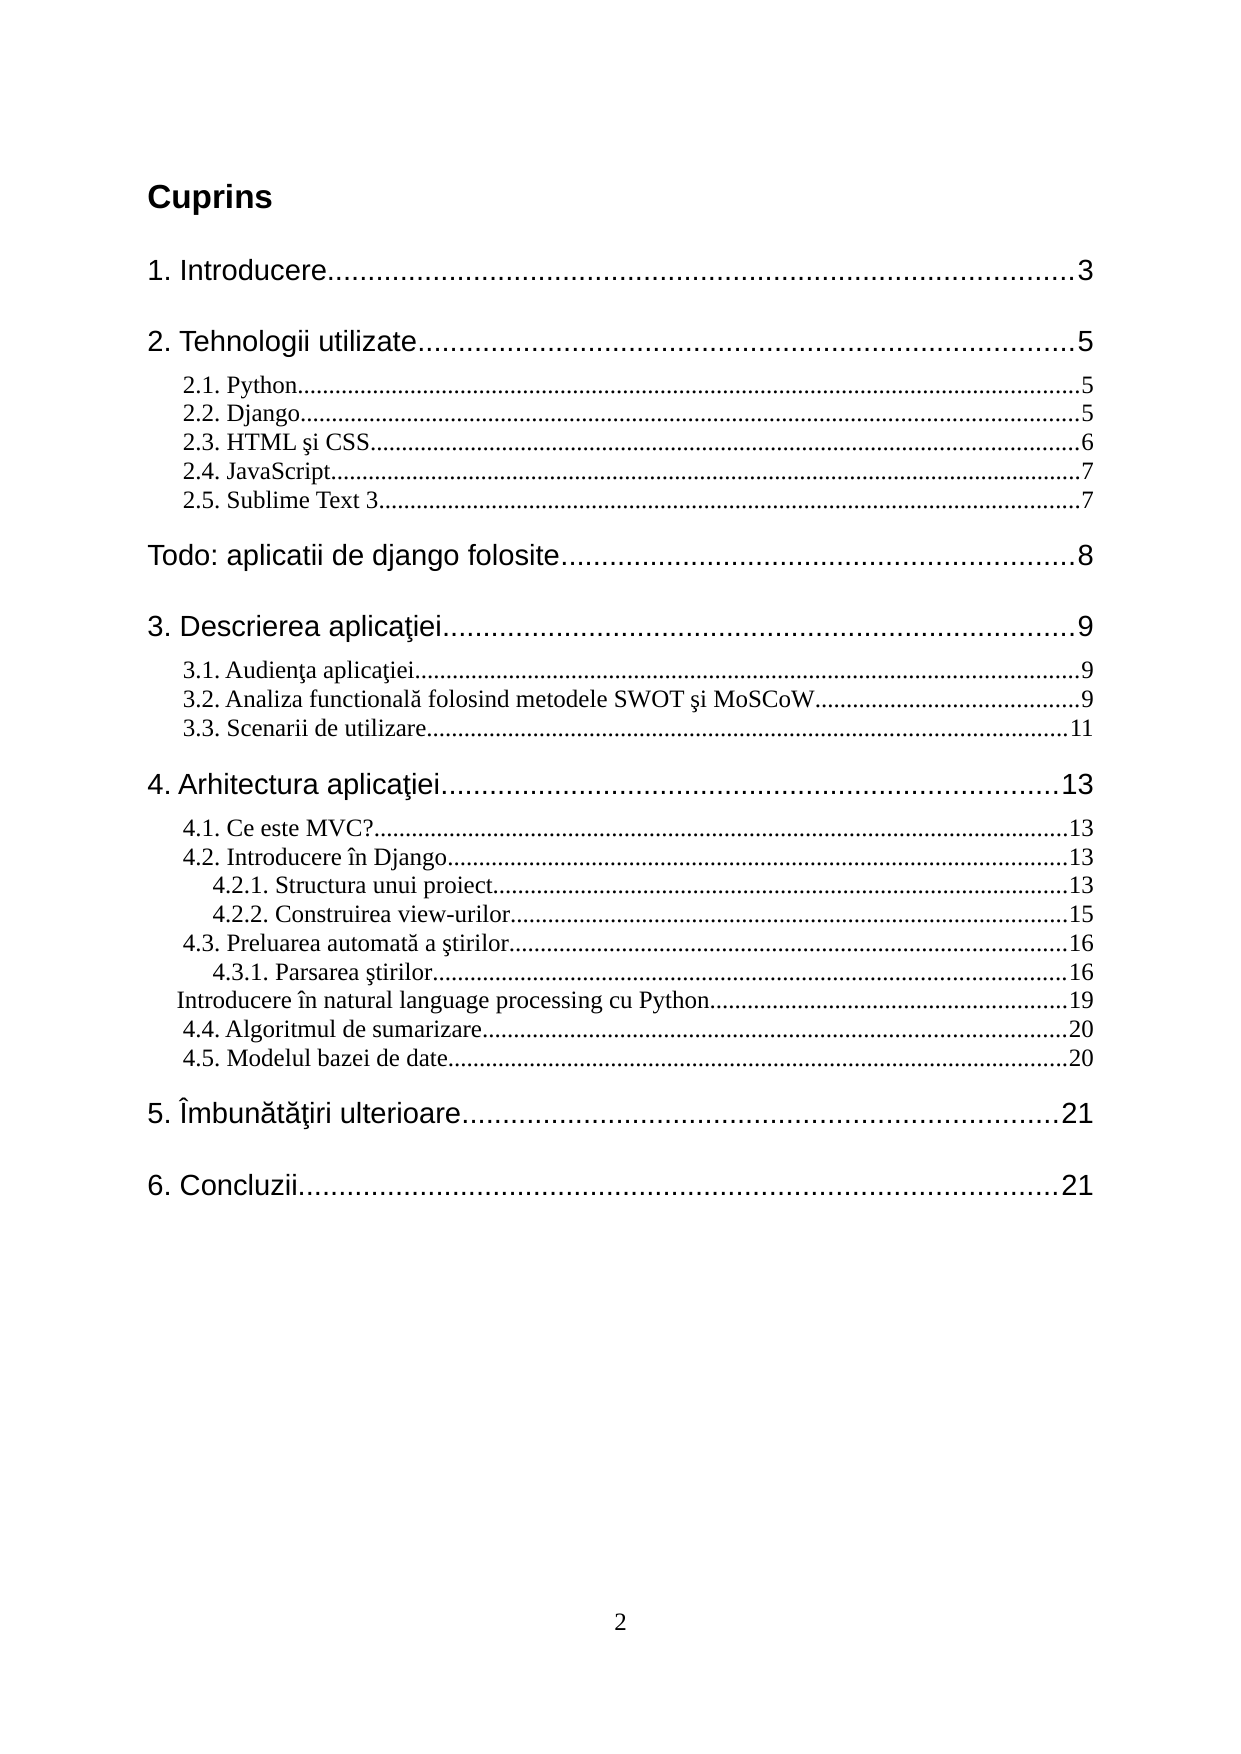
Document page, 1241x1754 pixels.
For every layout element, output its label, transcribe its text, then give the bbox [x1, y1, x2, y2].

text 2.3. HTML şi CSS 6 [176, 427, 1093, 456]
text 4.3. Preluarea automată a ştirilor 16 [176, 928, 1093, 957]
text 4.5. Modelul bazei de date 20 [176, 1043, 1093, 1072]
subtitle 5. Îmbunătăţiri ulterioare 21 [147, 1097, 1093, 1130]
subtitle 6. Concluzii 21 [147, 1168, 1093, 1201]
text 2.4. JavaScript 7 [176, 456, 1093, 485]
subtitle 4. Arhitectura aplicaţiei 13 [147, 767, 1093, 800]
text 4.2. Introducere în Django 13 [176, 842, 1093, 870]
text 4.1. Ce este MVC? 13 [176, 813, 1093, 842]
text 3.1. Audienţa aplicaţiei 9 [176, 656, 1093, 684]
text Introducere în natural language processing cu Python 19 [176, 985, 1093, 1014]
text 4.2.1. Structura unui proiect 13 [206, 870, 1093, 899]
subtitle 1. Introducere 3 [147, 253, 1093, 286]
text 4.3.1. Parsarea ştirilor 16 [206, 957, 1093, 985]
subtitle 2. Tehnologii utilizate 5 [147, 324, 1093, 357]
subtitle 3. Descrierea aplicaţiei 9 [147, 609, 1093, 643]
text 4.2.2. Construirea view-urilor 15 [206, 899, 1093, 928]
subtitle Cuprins [147, 177, 1093, 215]
text 3.2. Analiza functională folosind metodele SWOT şi MoSCoW 9 [176, 684, 1093, 713]
text 3.3. Scenarii de utilizare 11 [176, 713, 1093, 742]
text 4.4. Algoritmul de sumarizare 20 [176, 1014, 1093, 1043]
text 2.1. Python 5 [176, 370, 1093, 398]
text 2.2. Django 5 [176, 398, 1093, 427]
text 2.5. Sublime Text 3 7 [176, 485, 1093, 513]
subtitle Todo: aplicatii de django folosite 8 [147, 538, 1093, 572]
